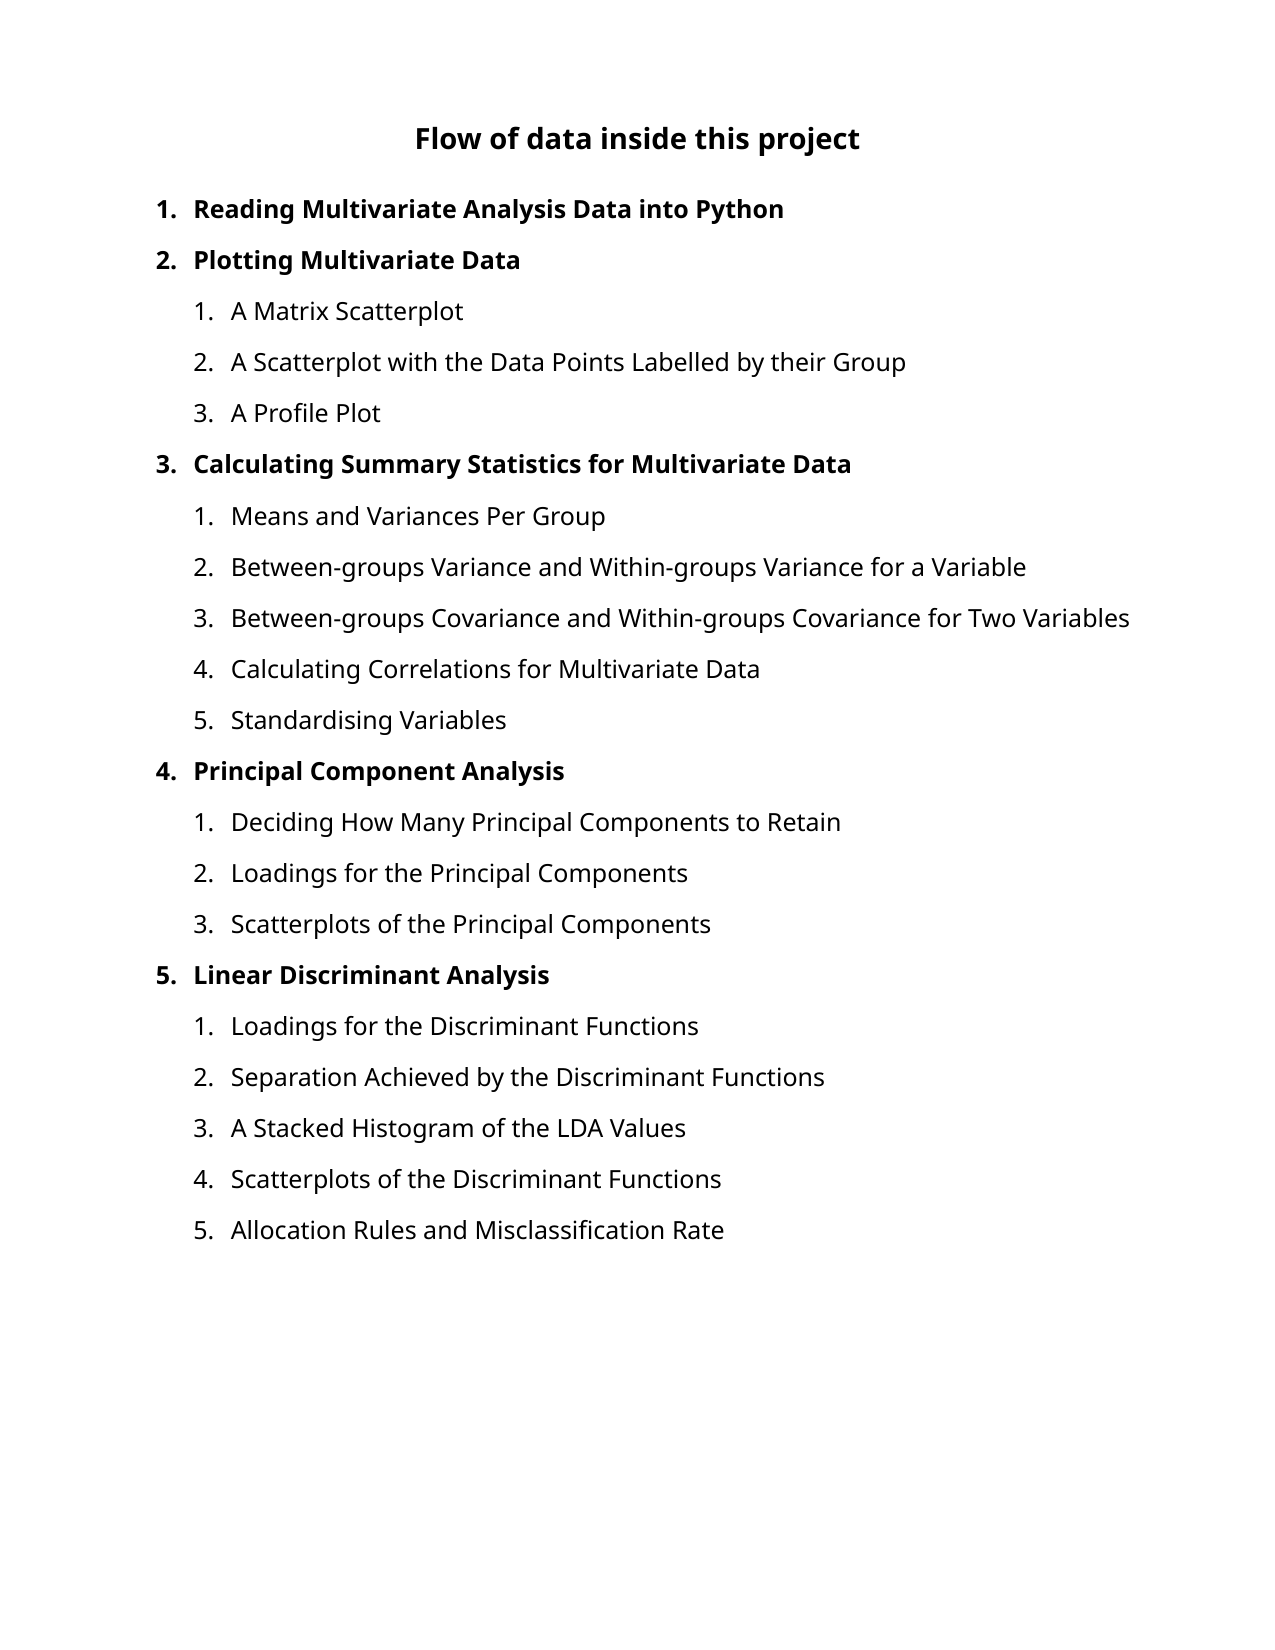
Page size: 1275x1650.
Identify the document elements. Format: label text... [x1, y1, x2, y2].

list Scatterplots of the Discriminant Functions [193, 1162, 1157, 1196]
text Flow of data inside this project [118, 118, 1157, 158]
list Loadings for the Principal Components [193, 855, 1157, 889]
list Between-groups Variance and Within-groups Variance for a Variable [193, 549, 1157, 583]
list Calculating Summary Statistics for Multivariate Data [156, 447, 1157, 481]
list A Matrix Scatterplot [193, 294, 1157, 328]
list Between-groups Covariance and Within-groups Covariance for Two Variables [193, 600, 1157, 634]
list Reading Multivariate Analysis Data into Python [156, 192, 1157, 226]
list Allocation Rules and Misclassification Rate [193, 1213, 1157, 1247]
list Principal Component Analysis [156, 753, 1157, 787]
list Deciding How Many Principal Components to Retain [193, 804, 1157, 838]
list A Scatterplot with the Data Points Labelled by their Group [193, 345, 1157, 379]
list Standardising Variables [193, 702, 1157, 736]
list Plotting Multivariate Data [156, 243, 1157, 277]
list A Stacked Histogram of the LDA Values [193, 1111, 1157, 1145]
list Separation Achieved by the Discriminant Functions [193, 1059, 1157, 1094]
list Linear Discriminant Analysis [156, 957, 1157, 992]
list Scatterplots of the Principal Components [193, 906, 1157, 941]
list Loadings for the Discriminant Functions [193, 1008, 1157, 1043]
list Calculating Correlations for Multivariate Data [193, 651, 1157, 685]
list A Profile Plot [193, 396, 1157, 430]
list Means and Variances Per Group [193, 498, 1157, 532]
